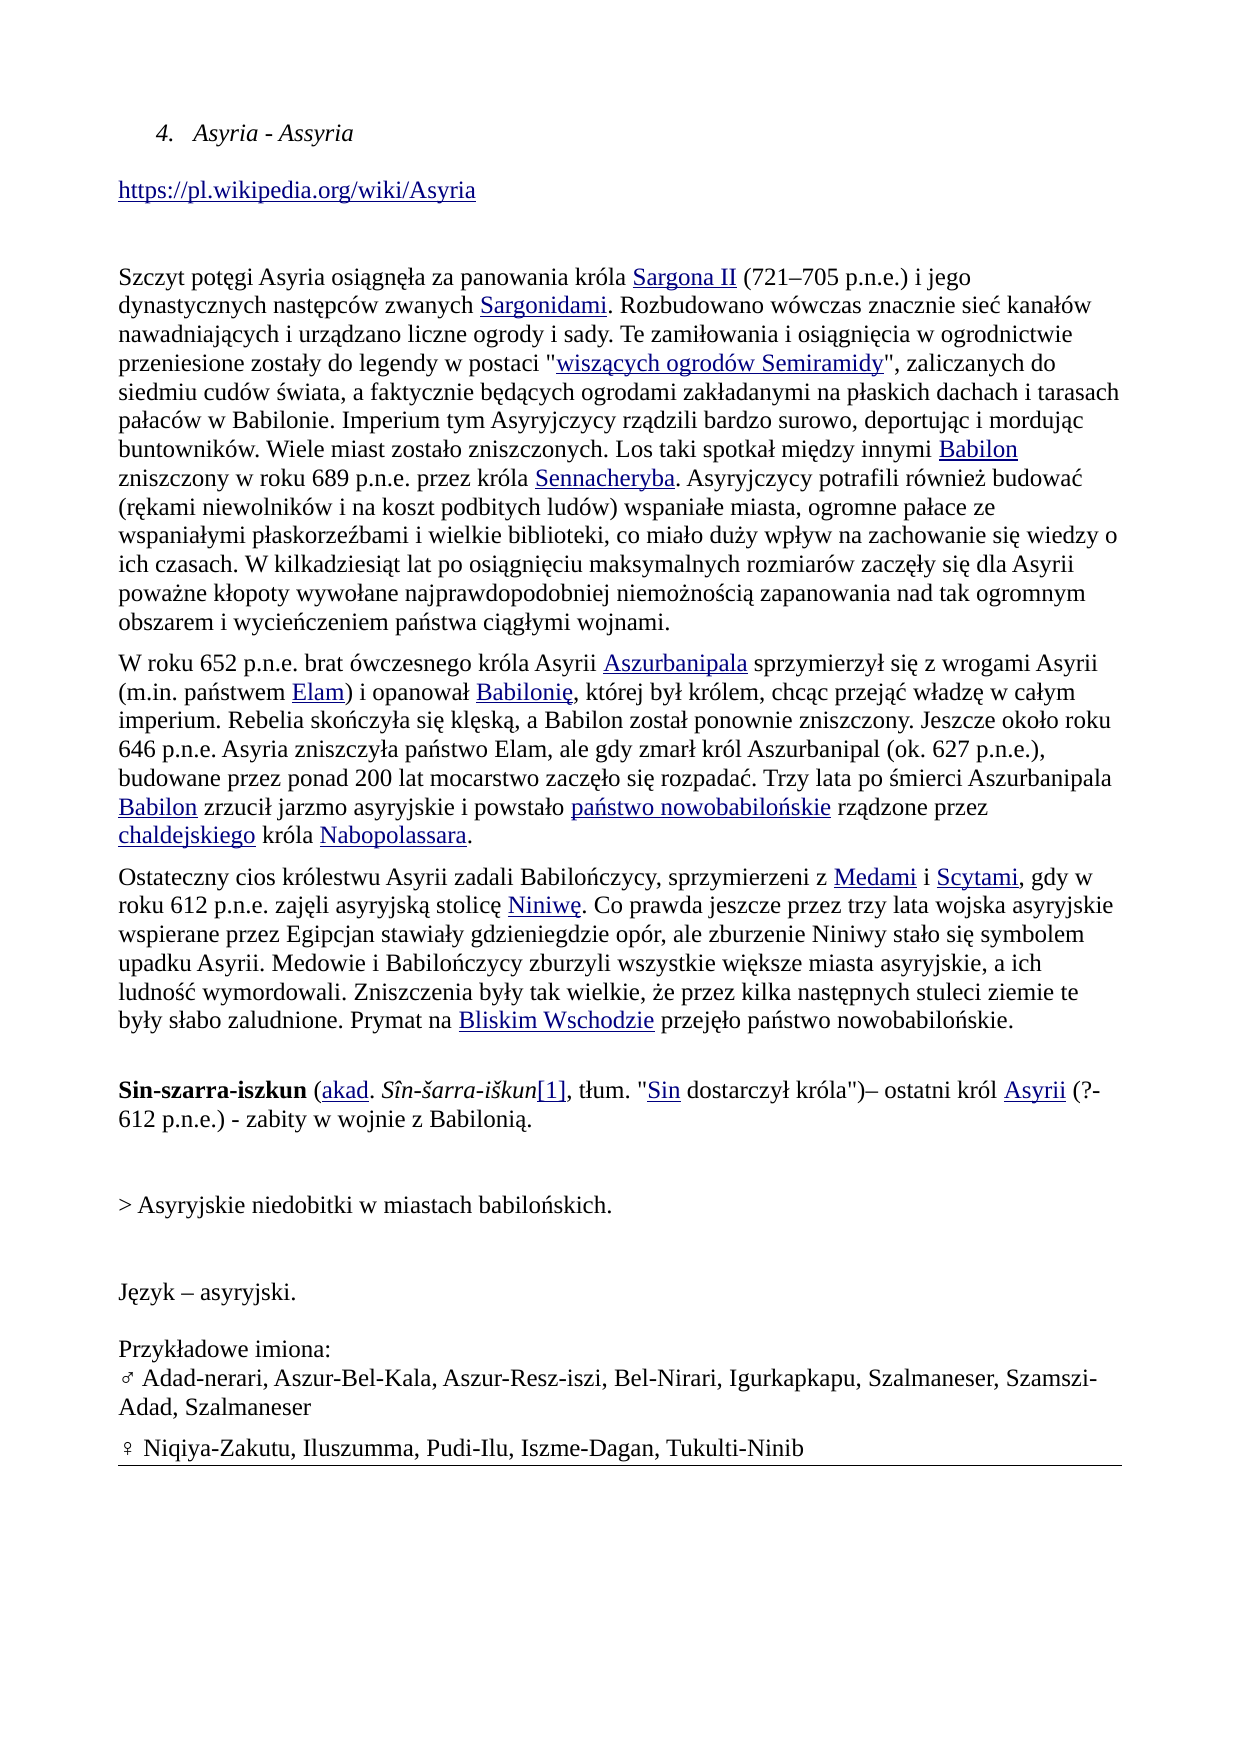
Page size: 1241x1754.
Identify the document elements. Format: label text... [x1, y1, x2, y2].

list Asyria - Assyria [156, 118, 1122, 147]
text Szczyt potęgi Asyria osiągnęła za panowania króla Sargona II (721–705 p.n.e.) i jego dynastycznych następców zwanych Sargonidami. Rozbudowano wówczas znacznie sieć kanałów nawadniających i urządzano liczne ogrody i sady. Te zamiłowania i osiągnięcia w ogrodnictwie przeniesione zostały do legendy w postaci "wiszących ogrodów Semiramidy", zaliczanych do siedmiu cudów świata, a faktycznie będących ogrodami zakładanymi na płaskich dachach i tarasach pałaców w Babilonie. Imperium tym Asyryjczycy rządzili bardzo surowo, deportując i mordując buntowników. Wiele miast zostało zniszczonych. Los taki spotkał między innymi Babilon zniszczony w roku 689 p.n.e. przez króla Sennacheryba. Asyryjczycy potrafili również budować (rękami niewolników i na koszt podbitych ludów) wspaniałe miasta, ogromne pałace ze wspaniałymi płaskorzeźbami i wielkie biblioteki, co miało duży wpływ na zachowanie się wiedzy o ich czasach. W kilkadziesiąt lat po osiągnięciu maksymalnych rozmiarów zaczęły się dla Asyrii poważne kłopoty wywołane najprawdopodobniej niemożnością zapanowania nad tak ogromnym obszarem i wycieńczeniem państwa ciągłymi wojnami. [118, 262, 1122, 636]
text Przykładowe imiona: [118, 1334, 1122, 1363]
text ♀ Niqiya-Zakutu, Iluszumma, Pudi-Ilu, Iszme-Dagan, Tukulti-Ninib [118, 1433, 1122, 1465]
text https://pl.wikipedia.org/wiki/Asyria [118, 176, 1122, 204]
text ♂ Adad-nerari, Aszur-Bel-Kala, Aszur-Resz-iszi, Bel-Nirari, Igurkapkapu, Szalmaneser, Szamszi-Adad, Szalmaneser [118, 1363, 1122, 1421]
text > Asyryjskie niedobitki w miastach babilońskich. [118, 1191, 1122, 1219]
text Język – asyryjski. [118, 1277, 1122, 1306]
text Sin-szarra-iszkun (akad. Sîn-šarra-iškun[1], tłum. "Sin dostarczył króla")– ostatni król Asyrii (?-612 p.n.e.) - zabity w wojnie z Babilonią. [118, 1076, 1122, 1133]
text Ostateczny cios królestwu Asyrii zadali Babilończycy, sprzymierzeni z Medami i Scytami, gdy w roku 612 p.n.e. zajęli asyryjską stolicę Niniwę. Co prawda jeszcze przez trzy lata wojska asyryjskie wspierane przez Egipcjan stawiały gdzieniegdzie opór, ale zburzenie Niniwy stało się symbolem upadku Asyrii. Medowie i Babilończycy zburzyli wszystkie większe miasta asyryjskie, a ich ludność wymordowali. Zniszczenia były tak wielkie, że przez kilka następnych stuleci ziemie te były słabo zaludnione. Prymat na Bliskim Wschodzie przejęło państwo nowobabilońskie. [118, 862, 1122, 1034]
text W roku 652 p.n.e. brat ówczesnego króla Asyrii Aszurbanipala sprzymierzył się z wrogami Asyrii (m.in. państwem Elam) i opanował Babilonię, której był królem, chcąc przejąć władzę w całym imperium. Rebelia skończyła się klęską, a Babilon został ponownie zniszczony. Jeszcze około roku 646 p.n.e. Asyria zniszczyła państwo Elam, ale gdy zmarł król Aszurbanipal (ok. 627 p.n.e.), budowane przez ponad 200 lat mocarstwo zaczęło się rozpadać. Trzy lata po śmierci Aszurbanipala Babilon zrzucił jarzmo asyryjskie i powstało państwo nowobabilońskie rządzone przez chaldejskiego króla Nabopolassara. [118, 648, 1122, 849]
